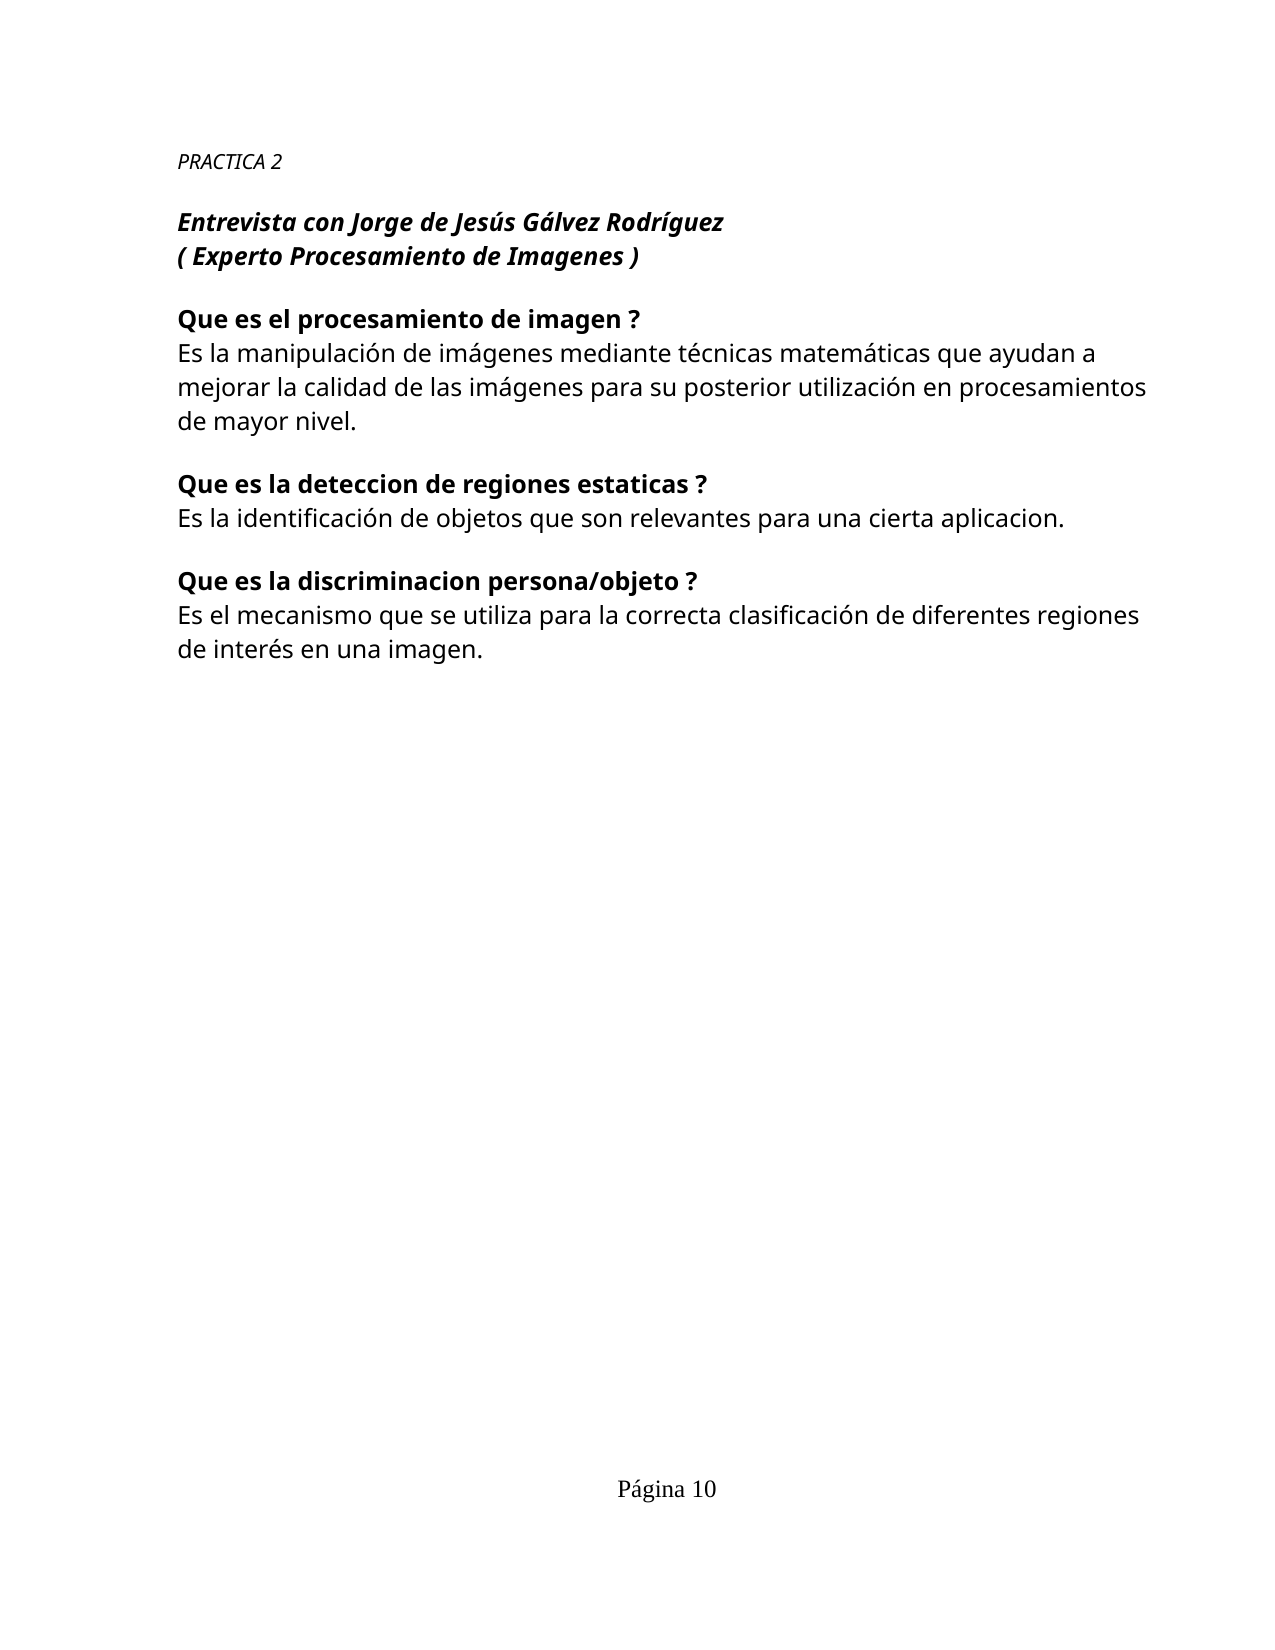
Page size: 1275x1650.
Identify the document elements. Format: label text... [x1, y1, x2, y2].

text Entrevista con Jorge de Jesús Gálvez Rodríguez ( Experto Procesamiento de Imagenes ) [177, 205, 1156, 273]
text Que es la discriminacion persona/objeto ? Es el mecanismo que se utiliza para la correcta clasificación de diferentes regiones de interés en una imagen. [177, 564, 1156, 666]
text Que es el procesamiento de imagen ? [177, 302, 1156, 336]
text Que es la deteccion de regiones estaticas ? [177, 467, 1156, 501]
text Es la manipulación de imágenes mediante técnicas matemáticas que ayudan a mejorar la calidad de las imágenes para su posterior utilización en procesamientos de mayor nivel. [177, 336, 1156, 438]
text Es la identificación de objetos que son relevantes para una cierta aplicacion. [177, 501, 1156, 535]
